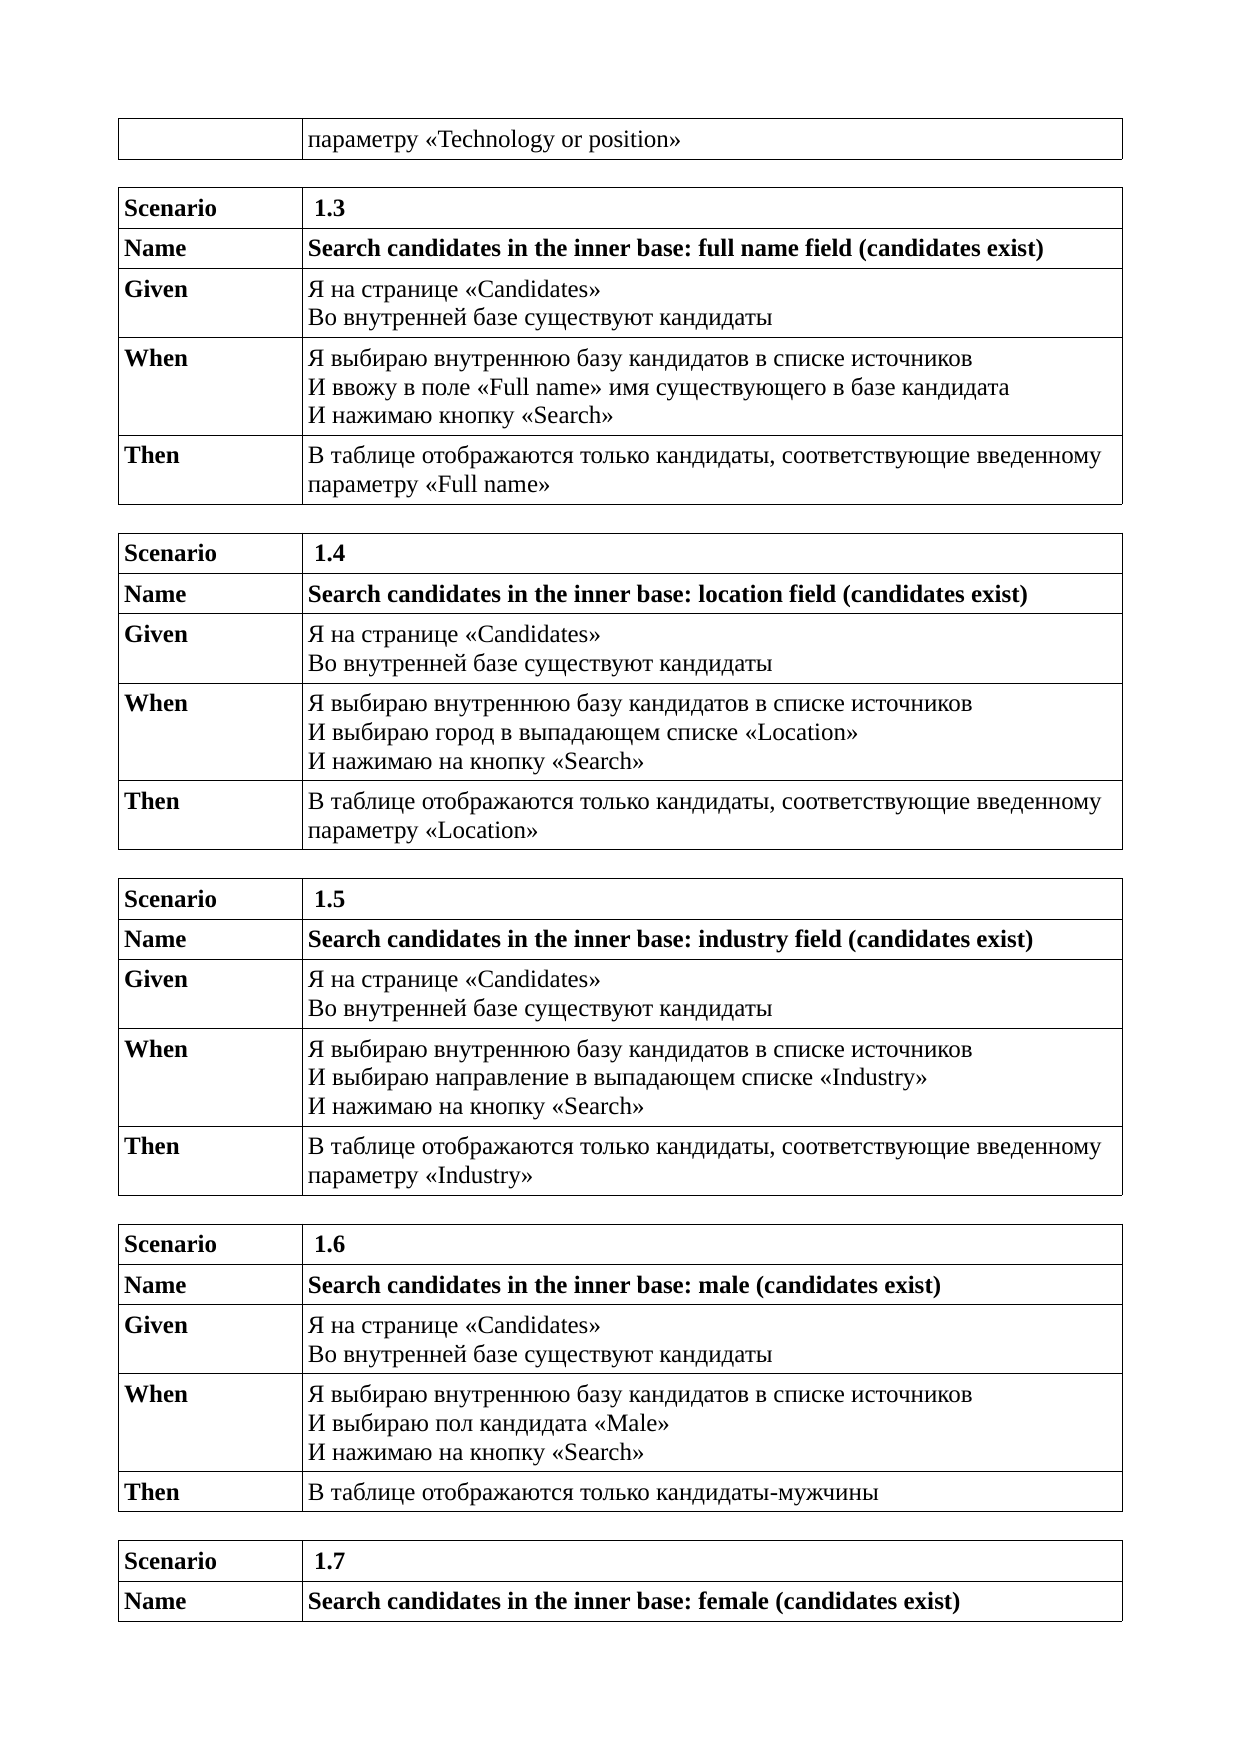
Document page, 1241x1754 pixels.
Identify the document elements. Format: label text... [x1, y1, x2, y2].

table_header Scenario [119, 534, 302, 573]
table_header Scenario [119, 879, 302, 918]
table_cell Я на странице «Candidates» Во внутренней базе существуют кандидаты [303, 269, 1122, 337]
table_cell Given [119, 269, 302, 337]
table_cell Search candidates in the inner base: female (candidates exist) [303, 1582, 1122, 1621]
table_cell параметру «Technology or position» [303, 119, 1122, 158]
table_cell When [119, 684, 302, 780]
table_cell Name [119, 920, 302, 959]
table_cell Я выбираю внутреннюю базу кандидатов в списке источников И выбираю пол кандидата «Male» И нажимаю на кнопку «Search» [303, 1374, 1122, 1471]
table_cell Я выбираю внутреннюю базу кандидатов в списке источников И выбираю город в выпадающем списке «Location» И нажимаю на кнопку «Search» [303, 684, 1122, 780]
table_cell Я на странице «Candidates» Во внутренней базе существуют кандидаты [303, 960, 1122, 1028]
table_cell Name [119, 1265, 302, 1304]
table_cell When [119, 1029, 302, 1126]
table_cell В таблице отображаются только кандидаты, соответствующие введенному параметру «Full name» [303, 436, 1122, 504]
table_header 1.6 [303, 1225, 1122, 1264]
table_header Scenario [119, 1541, 302, 1581]
table_header Scenario [119, 1225, 302, 1264]
table_header 1.4 [303, 534, 1122, 573]
table_cell Given [119, 960, 302, 1028]
table_cell Given [119, 614, 302, 682]
table_cell Search candidates in the inner base: full name field (candidates exist) [303, 229, 1122, 268]
table_header 1.7 [303, 1541, 1122, 1581]
table_header Scenario [119, 188, 302, 228]
table_cell [119, 119, 302, 158]
table_cell When [119, 338, 302, 435]
table_header 1.3 [303, 188, 1122, 228]
table_cell В таблице отображаются только кандидаты, соответствующие введенному параметру «Location» [303, 781, 1122, 849]
table_cell Name [119, 574, 302, 613]
table_cell Я выбираю внутреннюю базу кандидатов в списке источников И ввожу в поле «Full name» имя существующего в базе кандидата И нажимаю кнопку «Search» [303, 338, 1122, 435]
table_cell Search candidates in the inner base: male (candidates exist) [303, 1265, 1122, 1304]
table_cell Name [119, 1582, 302, 1621]
table_cell Given [119, 1305, 302, 1373]
table_cell Я на странице «Candidates» Во внутренней базе существуют кандидаты [303, 1305, 1122, 1373]
table_cell Then [119, 436, 302, 504]
table_cell В таблице отображаются только кандидаты, соответствующие введенному параметру «Industry» [303, 1127, 1122, 1195]
table_cell When [119, 1374, 302, 1471]
table_cell Name [119, 229, 302, 268]
table_cell Я выбираю внутреннюю базу кандидатов в списке источников И выбираю направление в выпадающем списке «Industry» И нажимаю на кнопку «Search» [303, 1029, 1122, 1126]
table_cell Search candidates in the inner base: industry field (candidates exist) [303, 920, 1122, 959]
table_header 1.5 [303, 879, 1122, 918]
table_cell В таблице отображаются только кандидаты-мужчины [303, 1472, 1122, 1511]
table_cell Я на странице «Candidates» Во внутренней базе существуют кандидаты [303, 614, 1122, 682]
table_cell Then [119, 1472, 302, 1511]
table_cell Then [119, 781, 302, 849]
table_cell Search candidates in the inner base: location field (candidates exist) [303, 574, 1122, 613]
table_cell Then [119, 1127, 302, 1195]
